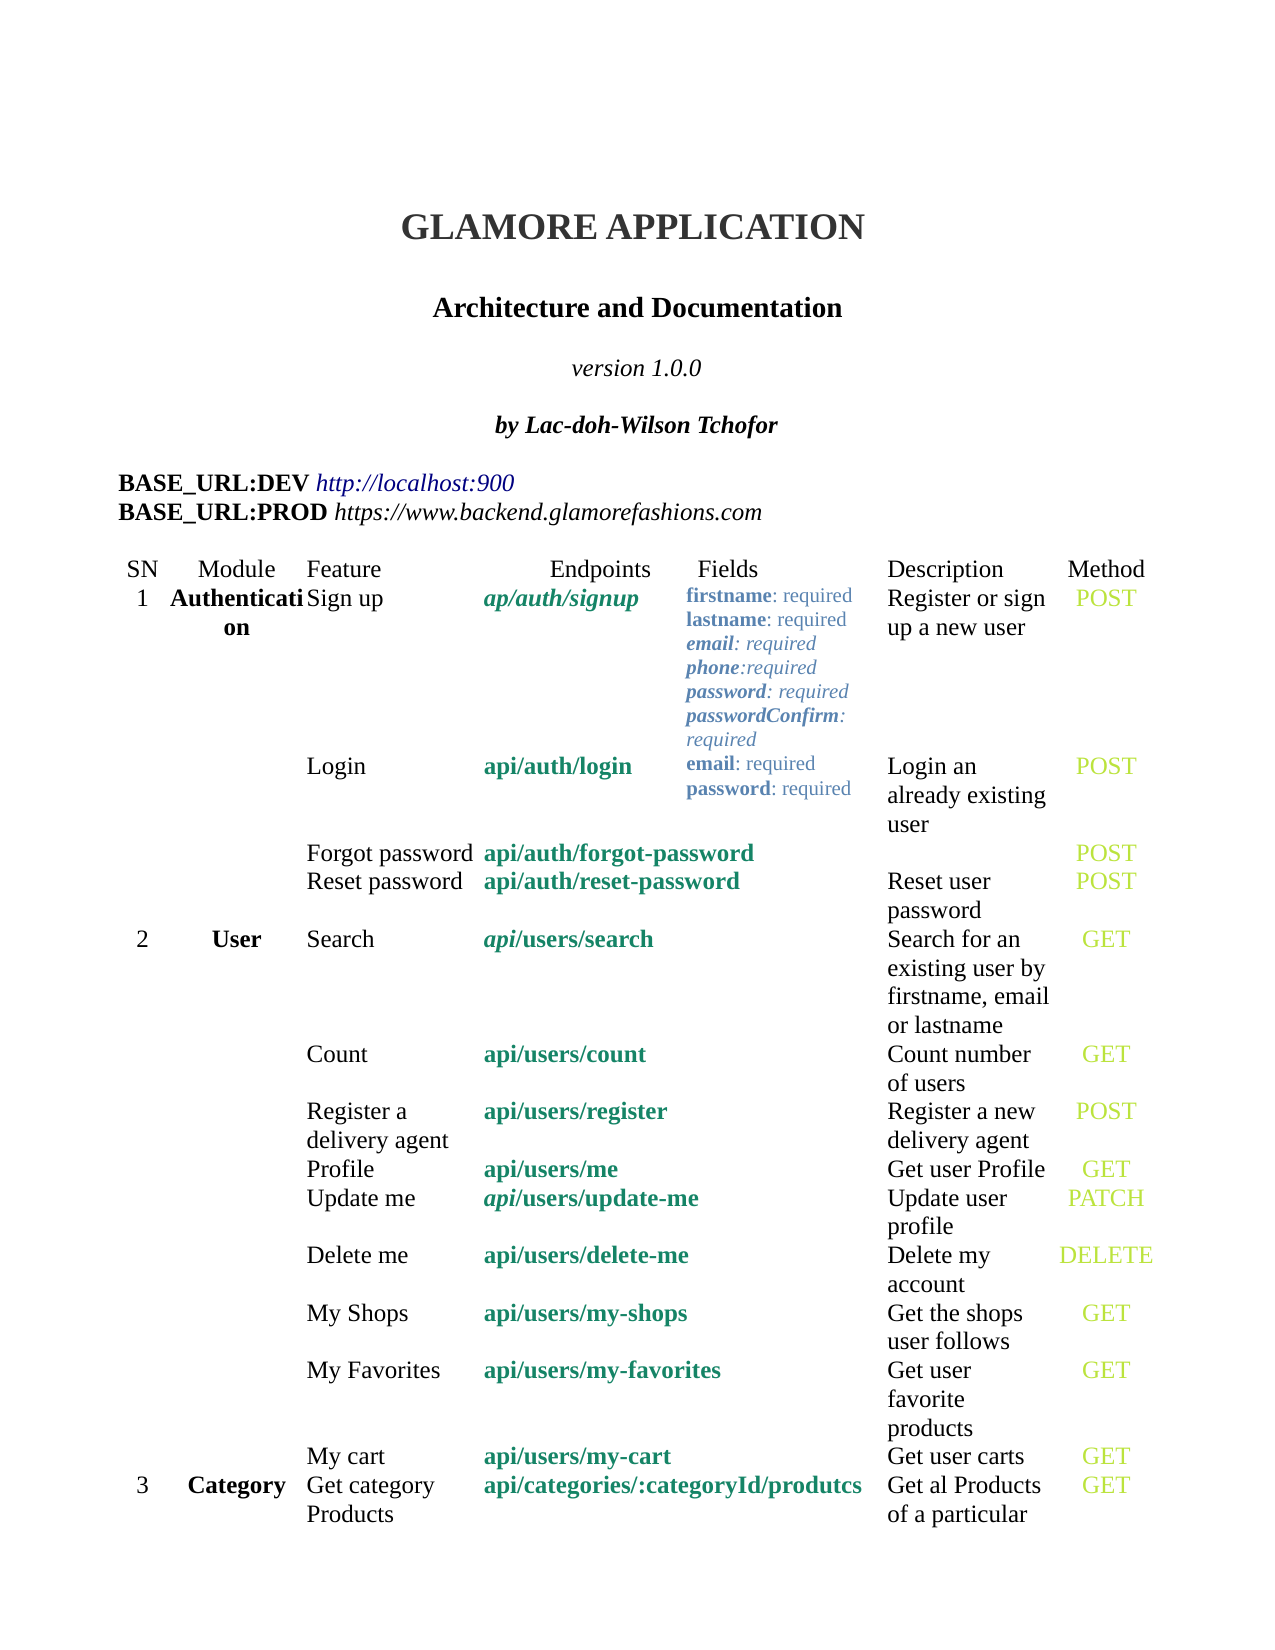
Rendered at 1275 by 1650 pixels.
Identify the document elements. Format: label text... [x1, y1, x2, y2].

table_cell api/auth/login [484, 751, 686, 838]
table_cell ap/auth/signup [484, 583, 686, 751]
table_cell lastname: required [686, 607, 887, 631]
table_cell Profile [306, 1154, 483, 1183]
table_cell My Shops [306, 1298, 483, 1355]
table_cell Get user carts [887, 1441, 1055, 1470]
table_cell password: required [686, 775, 887, 838]
table_cell DELETE [1055, 1240, 1157, 1298]
text by Lac-doh-Wilson Tchofor [118, 410, 1157, 439]
table_header Description [887, 554, 1055, 583]
table_cell GET [1055, 1154, 1157, 1183]
table_header SN [118, 554, 167, 583]
table_cell phone:required [686, 655, 887, 679]
table_header Feature [306, 554, 549, 583]
table_cell Get user Profile [887, 1154, 1055, 1183]
table_cell Login [306, 751, 483, 838]
table_cell email: required [686, 751, 887, 775]
table_cell email: required [686, 631, 887, 655]
table_cell POST [1055, 583, 1157, 751]
table_cell api/users/my-favorites [484, 1355, 887, 1441]
table_cell api/users/my-cart [484, 1441, 887, 1470]
table_cell api/auth/forgot-password [484, 838, 887, 866]
table_header Fields [691, 554, 887, 583]
table_cell POST [1055, 1096, 1157, 1154]
table_header Endpoints [550, 554, 691, 583]
text BASE_URL:DEV http://localhost:900 [118, 468, 1157, 497]
table_cell Register a delivery agent [306, 1096, 483, 1154]
table_cell Authentication [167, 583, 306, 924]
table_cell Search [306, 924, 483, 1039]
table_cell Get user favorite products [887, 1355, 1055, 1441]
table_cell api/users/my-shops [484, 1298, 887, 1355]
table_cell GET [1055, 924, 1157, 1039]
table_cell GET [1055, 1355, 1157, 1441]
table_cell GET [1055, 1039, 1157, 1096]
table_cell POST [1055, 866, 1157, 924]
table_cell firstname: required [686, 583, 887, 607]
table_cell POST [1055, 838, 1157, 866]
table_cell Get category Products [306, 1470, 483, 1528]
text BASE_URL:PROD https://www.backend.glamorefashions.com [118, 497, 1157, 525]
table_cell PATCH [1055, 1183, 1157, 1240]
table_cell POST [1055, 751, 1157, 838]
table_cell GET [1055, 1441, 1157, 1470]
table_cell Login an already existing user [887, 751, 1055, 838]
table_cell api/users/search [484, 924, 887, 1039]
table_cell api/auth/reset-password [484, 866, 887, 924]
table_cell Category [167, 1470, 306, 1528]
table_cell Count [306, 1039, 483, 1096]
table_cell Count number of users [887, 1039, 1055, 1096]
table_cell Get the shops user follows [887, 1298, 1055, 1355]
table_cell password: required [686, 679, 887, 703]
table_header Module [167, 554, 306, 583]
table_cell api/users/me [484, 1154, 887, 1183]
table_header Method [1055, 554, 1157, 583]
table_cell Register a new delivery agent [887, 1096, 1055, 1154]
table_cell Reset user password [887, 866, 1055, 924]
table_cell Forgot password [306, 838, 483, 866]
table_cell Update me [306, 1183, 483, 1240]
table_cell Update user profile [887, 1183, 1055, 1240]
table_cell api/users/delete-me [484, 1240, 887, 1298]
table_cell GET [1055, 1298, 1157, 1355]
text Architecture and Documentation [118, 291, 1157, 324]
table_cell 2 [118, 924, 167, 1470]
table_cell Sign up [306, 583, 483, 751]
table_cell api/users/update-me [484, 1183, 887, 1240]
text version 1.0.0 [118, 353, 1157, 382]
table_cell My Favorites [306, 1355, 483, 1441]
table_cell api/users/count [484, 1039, 887, 1096]
table_cell 3 [118, 1470, 167, 1528]
table_cell [887, 838, 1055, 866]
table_cell Search for an existing user by firstname, email or lastname [887, 924, 1055, 1039]
text GLAMORE APPLICATION [118, 204, 1157, 247]
table_cell Delete me [306, 1240, 483, 1298]
table_cell My cart [306, 1441, 483, 1470]
table_cell Delete my account [887, 1240, 1055, 1298]
table_cell Register or sign up a new user [887, 583, 1055, 751]
table_cell api/categories/:categoryId/produtcs [484, 1470, 887, 1528]
table_cell User [167, 924, 306, 1470]
table_cell api/users/register [484, 1096, 887, 1154]
table_cell 1 [118, 583, 167, 924]
table_cell Get al Products of a particular [887, 1470, 1055, 1528]
table_cell passwordConfirm: required [686, 703, 887, 751]
table_cell Reset password [306, 866, 483, 924]
table_cell GET [1055, 1470, 1157, 1528]
